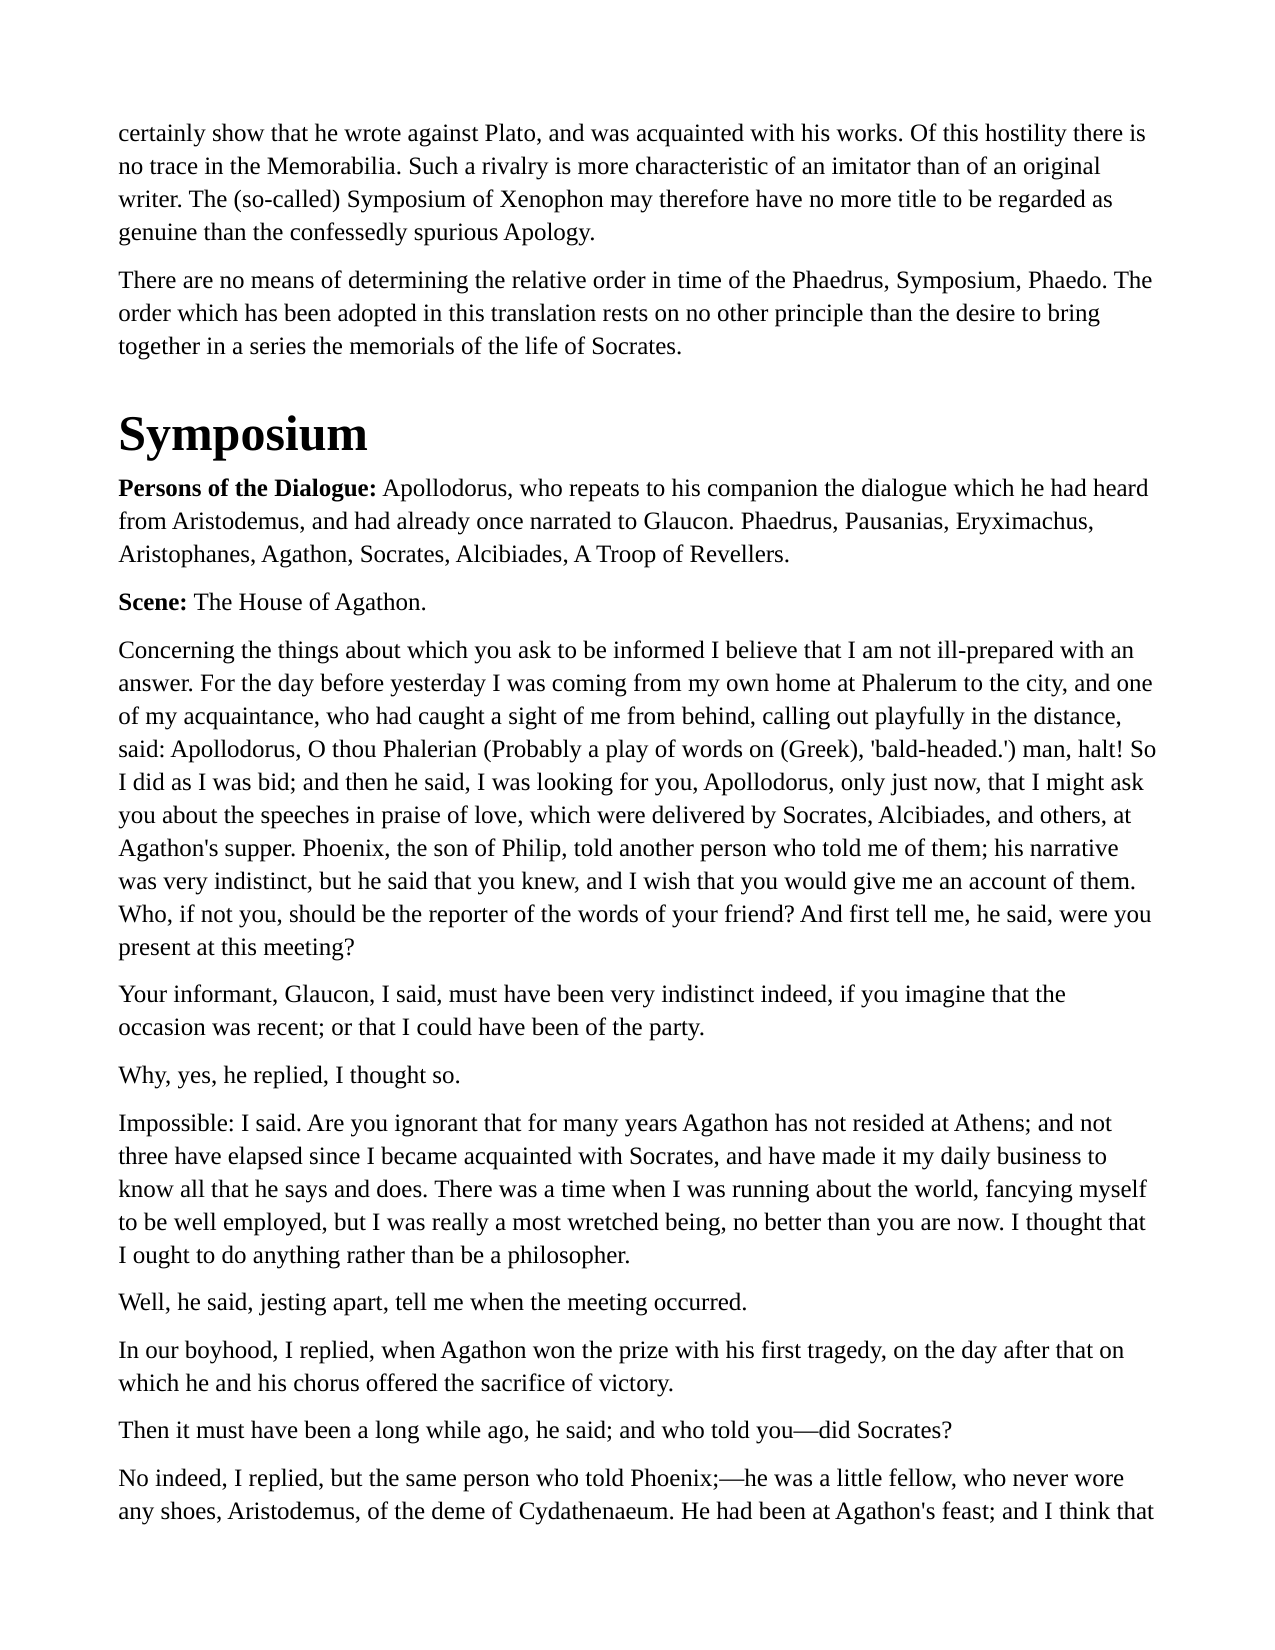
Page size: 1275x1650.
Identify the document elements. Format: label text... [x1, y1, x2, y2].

text Concerning the things about which you ask to be informed I believe that I am not ill-prepared with an answer. For the day before yesterday I was coming from my own home at Phalerum to the city, and one of my acquaintance, who had caught a sight of me from behind, calling out playfully in the distance, said: Apollodorus, O thou Phalerian (Probably a play of words on (Greek), 'bald-headed.') man, halt! So I did as I was bid; and then he said, I was looking for you, Apollodorus, only just now, that I might ask you about the speeches in praise of love, which were delivered by Socrates, Alcibiades, and others, at Agathon's supper. Phoenix, the son of Philip, told another person who told me of them; his narrative was very indistinct, but he said that you knew, and I wish that you would give me an account of them. Who, if not you, should be the reporter of the words of your friend? And first tell me, he said, were you present at this meeting? [118, 635, 1157, 961]
text Then it must have been a long while ago, he said; and who told you—did Socrates? [118, 1416, 1157, 1444]
text No indeed, I replied, but the same person who told Phoenix;—he was a little fellow, who never wore any shoes, Aristodemus, of the deme of Cydathenaeum. He had been at Agathon's feast; and I think that [118, 1463, 1157, 1525]
text Well, he said, jesting apart, tell me when the meeting occurred. [118, 1287, 1157, 1316]
text Your informant, Glaucon, I said, must have been very indistinct indeed, if you imagine that the occasion was recent; or that I could have been of the party. [118, 979, 1157, 1041]
text Why, yes, he replied, I thought so. [118, 1060, 1157, 1089]
text There are no means of determining the relative order in time of the Phaedrus, Symposium, Phaedo. The order which has been adopted in this translation rests on no other principle than the desire to bring together in a series the memorials of the life of Socrates. [118, 265, 1157, 359]
text Persons of the Dialogue: Apollodorus, who repeats to his companion the dialogue which he had heard from Aristodemus, and had already once narrated to Glaucon. Phaedrus, Pausanias, Eryximachus, Aristophanes, Agathon, Socrates, Alcibiades, A Troop of Revellers. [118, 473, 1157, 568]
subtitle Symposium [118, 403, 1157, 461]
text Scene: The House of Agathon. [118, 587, 1157, 616]
text certainly show that he wrote against Plato, and was acquainted with his works. Of this hostility there is no trace in the Memorabilia. Such a rivalry is more characteristic of an imitator than of an original writer. The (so-called) Symposium of Xenophon may therefore have no more title to be regarded as genuine than the confessedly spurious Apology. [118, 118, 1157, 246]
text In our boyhood, I replied, when Agathon won the prize with his first tragedy, on the day after that on which he and his chorus offered the sacrifice of victory. [118, 1335, 1157, 1397]
text Impossible: I said. Are you ignorant that for many years Agathon has not resided at Athens; and not three have elapsed since I became acquainted with Socrates, and have made it my daily business to know all that he says and does. There was a time when I was running about the world, fancying myself to be well employed, but I was really a most wretched being, no better than you are now. I thought that I ought to do anything rather than be a philosopher. [118, 1108, 1157, 1268]
